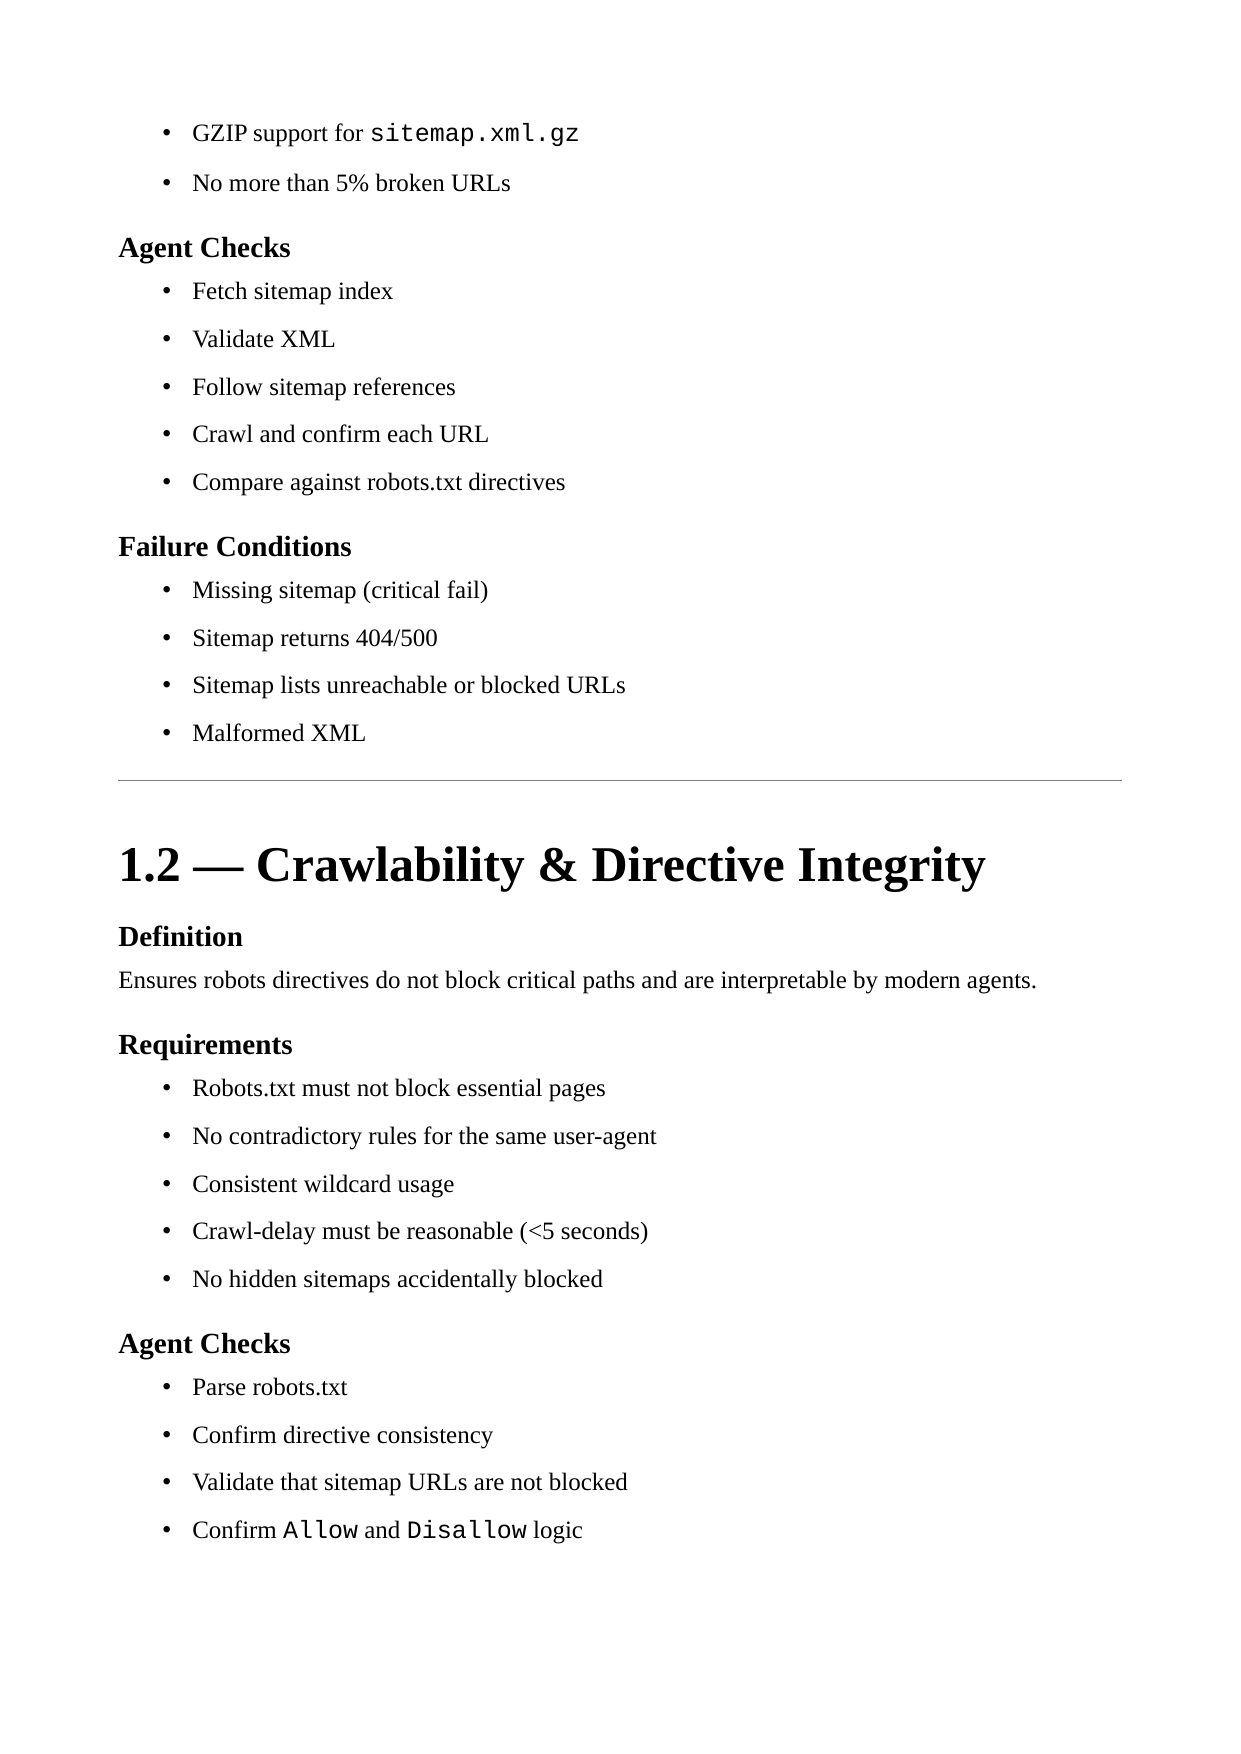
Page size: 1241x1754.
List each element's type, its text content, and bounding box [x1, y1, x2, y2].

list Validate that sitemap URLs are not blocked [162, 1467, 1122, 1496]
list Validate XML [162, 324, 1122, 353]
subtitle Agent Checks [118, 230, 1122, 264]
list Robots.txt must not block essential pages [162, 1073, 1122, 1102]
list Fetch sitemap index [162, 276, 1122, 305]
subtitle 1.2 — Crawlability & Directive Integrity [118, 835, 1122, 892]
list Compare against robots.txt directives [162, 467, 1122, 496]
list Crawl and confirm each URL [162, 419, 1122, 448]
list Confirm Allow and Disallow logic [162, 1515, 1122, 1546]
list GZIP support for sitemap.xml.gz [162, 118, 1122, 149]
list Follow sitemap references [162, 372, 1122, 400]
list Consistent wildcard usage [162, 1169, 1122, 1197]
text Ensures robots directives do not block critical paths and are interpretable by modern agents. [118, 965, 1122, 994]
subtitle Requirements [118, 1027, 1122, 1061]
list Confirm directive consistency [162, 1420, 1122, 1448]
list Sitemap returns 404/500 [162, 623, 1122, 651]
list Malformed XML [162, 718, 1122, 747]
subtitle Agent Checks [118, 1326, 1122, 1360]
list Sitemap lists unreachable or blocked URLs [162, 670, 1122, 699]
list Missing sitemap (critical fail) [162, 575, 1122, 604]
list No contradictory rules for the same user-agent [162, 1121, 1122, 1150]
list No hidden sitemaps accidentally blocked [162, 1264, 1122, 1293]
list Parse robots.txt [162, 1372, 1122, 1401]
list No more than 5% broken URLs [162, 168, 1122, 197]
subtitle Definition [118, 919, 1122, 953]
subtitle Failure Conditions [118, 529, 1122, 562]
list Crawl-delay must be reasonable (<5 seconds) [162, 1216, 1122, 1245]
